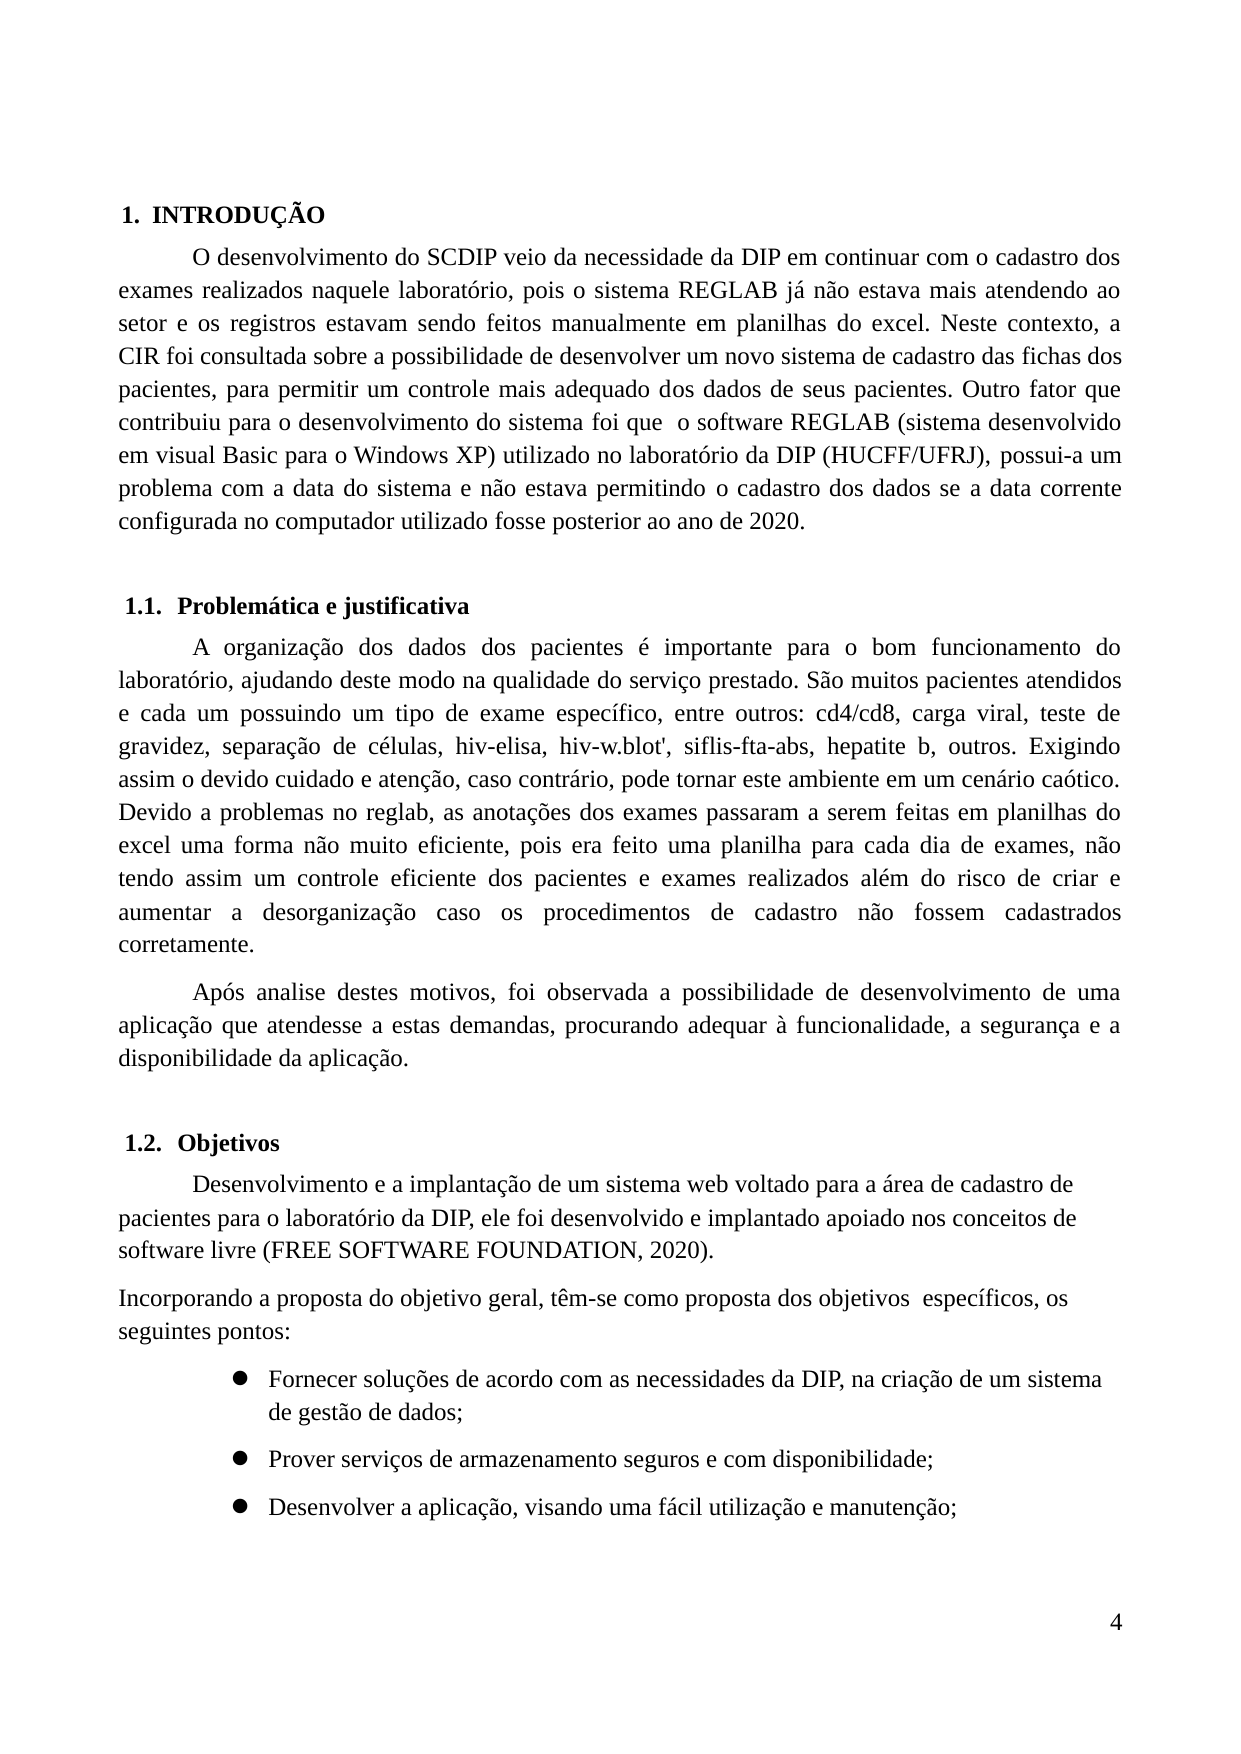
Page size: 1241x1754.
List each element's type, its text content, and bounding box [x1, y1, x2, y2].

text Após analise destes motivos, foi observada a possibilidade de desenvolvimento de uma aplicação que atendesse a estas demandas, procurando adequar à funcionalidade, a segurança e a disponibilidade da aplicação. [118, 977, 1122, 1072]
subtitle Objetivos [162, 1128, 1122, 1157]
subtitle INTRODUÇÃO [140, 201, 1122, 229]
text O desenvolvimento do SCDIP veio da necessidade da DIP em continuar com o cadastro dos exames realizados naquele laboratório, pois o sistema REGLAB já não estava mais atendendo ao setor e os registros estavam sendo feitos manualmente em planilhas do excel. Neste contexto, a CIR foi consultada sobre a possibilidade de desenvolver um novo sistema de cadastro das fichas dos pacientes, para permitir um controle mais adequado dos dados de seus pacientes. Outro fator que contribuiu para o desenvolvimento do sistema foi que o software REGLAB (sistema desenvolvido em visual Basic para o Windows XP) utilizado no laboratório da DIP (HUCFF/UFRJ), possui-a um problema com a data do sistema e não estava permitindo o cadastro dos dados se a data corrente configurada no computador utilizado fosse posterior ao ano de 2020. [118, 242, 1122, 535]
subtitle Problemática e justificativa [162, 591, 1122, 620]
text Incorporando a proposta do objetivo geral, têm-se como proposta dos objetivos específicos, os seguintes pontos: [118, 1283, 1122, 1345]
list Prover serviços de armazenamento seguros e com disponibilidade; [231, 1444, 1122, 1473]
list Desenvolver a aplicação, visando uma fácil utilização e manutenção; [231, 1492, 1122, 1521]
list Fornecer soluções de acordo com as necessidades da DIP, na criação de um sistema de gestão de dados; [231, 1364, 1122, 1426]
text A organização dos dados dos pacientes é importante para o bom funcionamento do laboratório, ajudando deste modo na qualidade do serviço prestado. São muitos pacientes atendidos e cada um possuindo um tipo de exame específico, entre outros: cd4/cd8, carga viral, teste de gravidez, separação de células, hiv-elisa, hiv-w.blot', siflis-fta-abs, hepatite b, outros. Exigindo assim o devido cuidado e atenção, caso contrário, pode tornar este ambiente em um cenário caótico. Devido a problemas no reglab, as anotações dos exames passaram a serem feitas em planilhas do excel uma forma não muito eficiente, pois era feito uma planilha para cada dia de exames, não tendo assim um controle eficiente dos pacientes e exames realizados além do risco de criar e aumentar a desorganização caso os procedimentos de cadastro não fossem cadastrados corretamente. [118, 632, 1122, 958]
text Desenvolvimento e a implantação de um sistema web voltado para a área de cadastro de pacientes para o laboratório da DIP, ele foi desenvolvido e implantado apoiado nos conceitos de software livre (FREE SOFTWARE FOUNDATION, 2020). [118, 1169, 1122, 1264]
